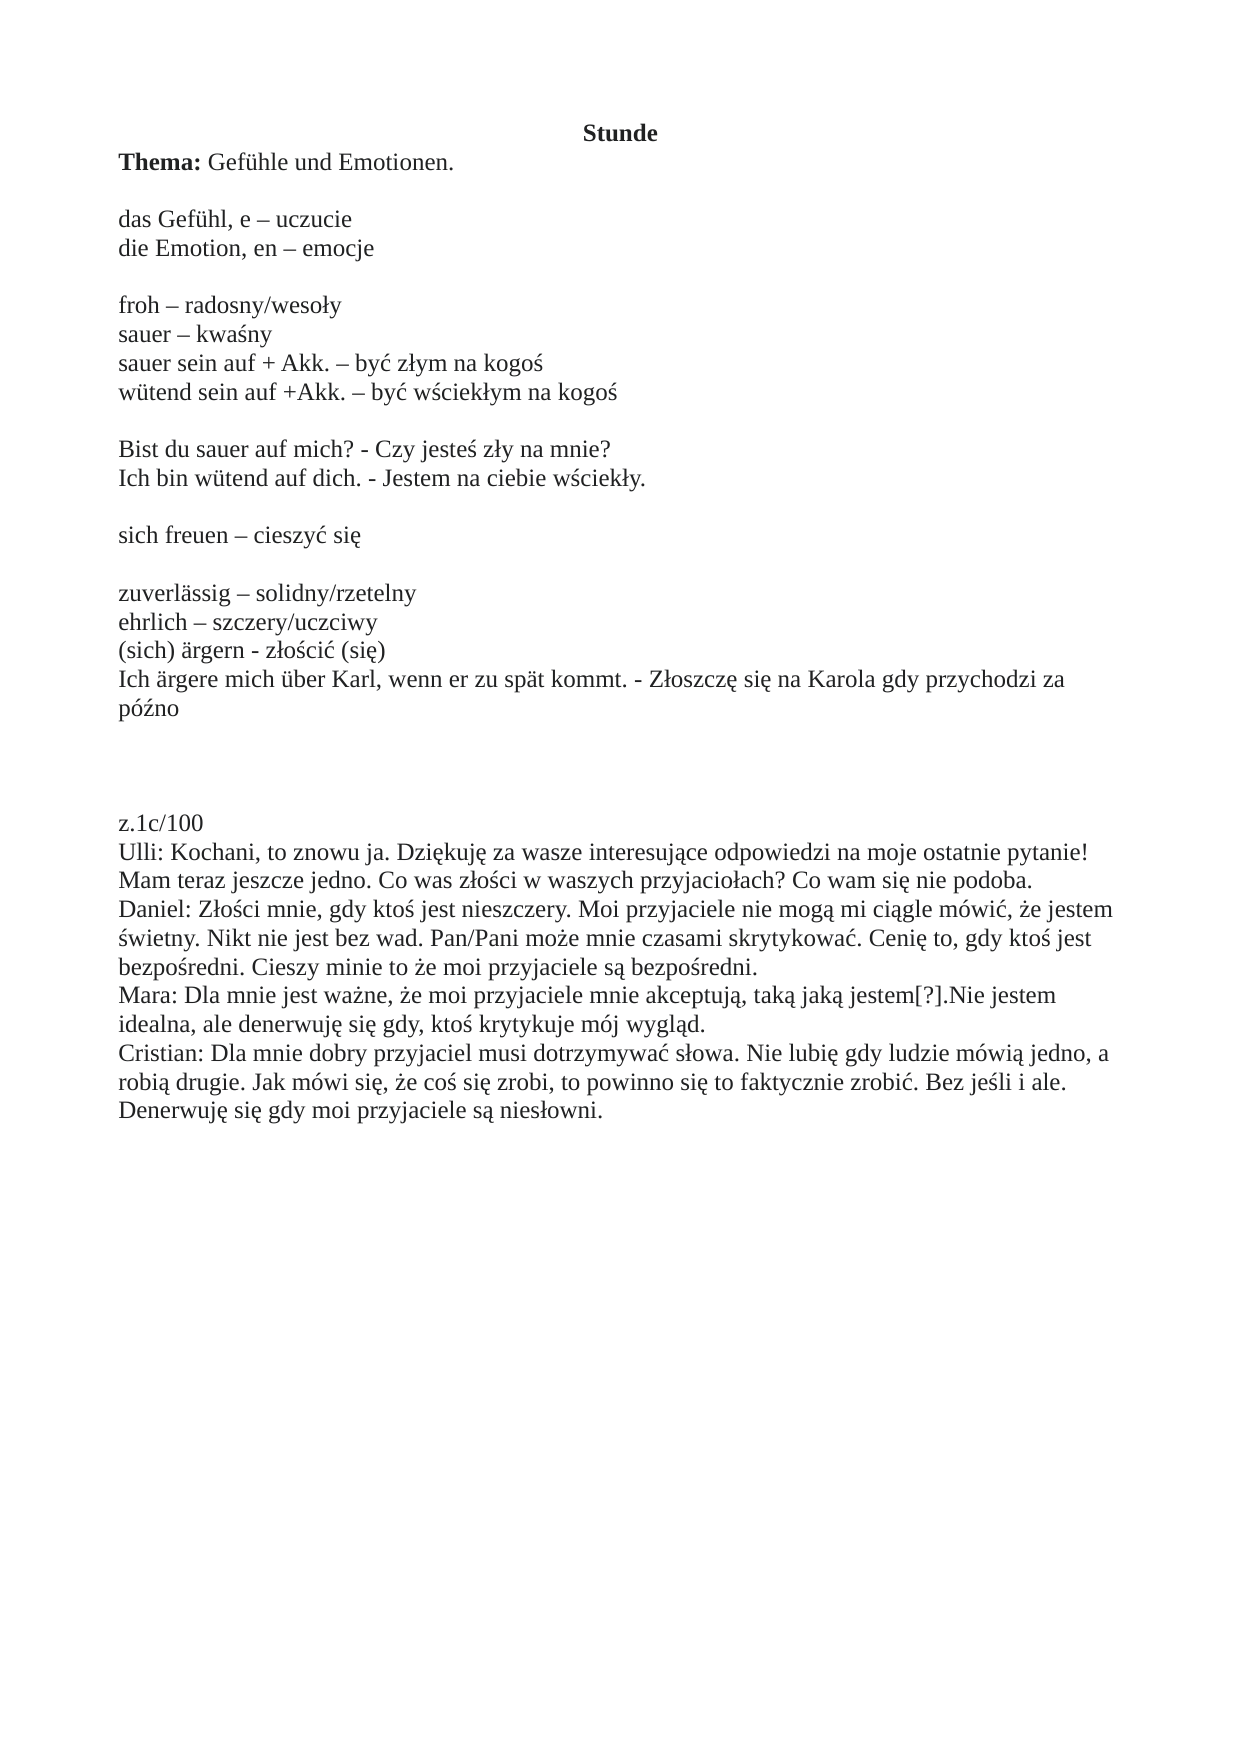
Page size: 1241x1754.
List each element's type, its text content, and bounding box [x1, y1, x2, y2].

text Mara: Dla mnie jest ważne, że moi przyjaciele mnie akceptują, taką jaką jestem[?].Nie jestem idealna, ale denerwuję się gdy, ktoś krytykuje mój wygląd. [118, 981, 1122, 1038]
text die Emotion, en – emocje [118, 233, 1122, 262]
text (sich) ärgern - złościć (się) [118, 636, 1122, 664]
text Thema: Gefühle und Emotionen. [118, 147, 1122, 176]
text Ich ärgere mich über Karl, wenn er zu spät kommt. - Złoszczę się na Karola gdy przychodzi za późno [118, 664, 1122, 722]
text froh – radosny/wesoły [118, 291, 1122, 319]
text Bist du sauer auf mich? - Czy jesteś zły na mnie? [118, 434, 1122, 463]
text z.1c/100 [118, 808, 1122, 837]
text wütend sein auf +Akk. – być wściekłym na kogoś [118, 377, 1122, 406]
text Ich bin wütend auf dich. - Jestem na ciebie wściekły. [118, 463, 1122, 492]
text sauer sein auf + Akk. – być złym na kogoś [118, 348, 1122, 377]
text das Gefühl, e – uczucie [118, 204, 1122, 233]
text Stunde [118, 118, 1122, 147]
text Ulli: Kochani, to znowu ja. Dziękuję za wasze interesujące odpowiedzi na moje ostatnie pytanie! Mam teraz jeszcze jedno. Co was złości w waszych przyjaciołach? Co wam się nie podoba. [118, 837, 1122, 894]
text Cristian: Dla mnie dobry przyjaciel musi dotrzymywać słowa. Nie lubię gdy ludzie mówią jedno, a robią drugie. Jak mówi się, że coś się zrobi, to powinno się to faktycznie zrobić. Bez jeśli i ale. Denerwuję się gdy moi przyjaciele są niesłowni. [118, 1038, 1122, 1124]
text ehrlich – szczery/uczciwy [118, 607, 1122, 636]
text sich freuen – cieszyć się [118, 521, 1122, 549]
text zuverlässig – solidny/rzetelny [118, 578, 1122, 607]
text sauer – kwaśny [118, 319, 1122, 348]
text Daniel: Złości mnie, gdy ktoś jest nieszczery. Moi przyjaciele nie mogą mi ciągle mówić, że jestem świetny. Nikt nie jest bez wad. Pan/Pani może mnie czasami skrytykować. Cenię to, gdy ktoś jest bezpośredni. Cieszy minie to że moi przyjaciele są bezpośredni. [118, 894, 1122, 981]
